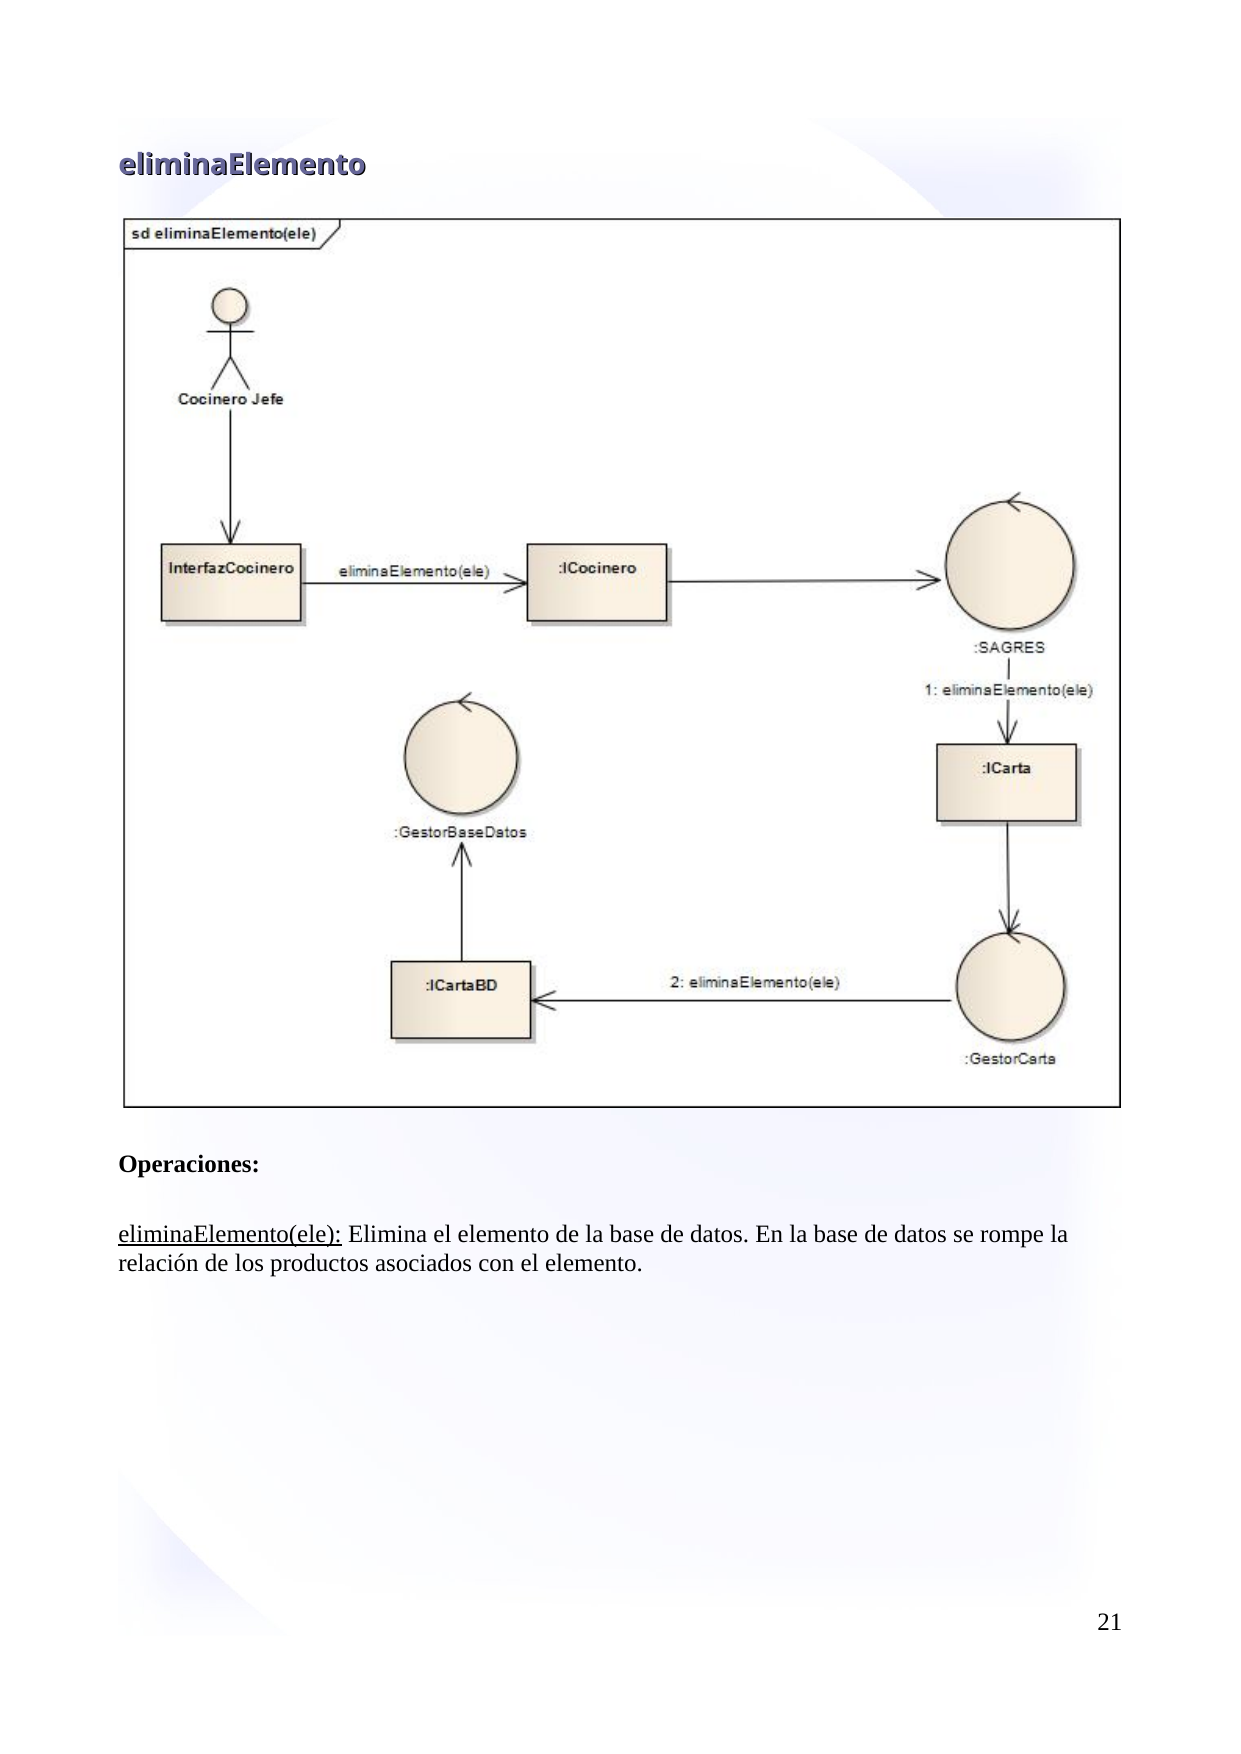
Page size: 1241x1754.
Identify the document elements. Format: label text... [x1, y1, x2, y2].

subtitle eliminaElemento [118, 143, 1122, 183]
picture [118, 183, 1122, 1149]
picture [118, 1277, 1122, 1636]
picture [118, 1178, 1122, 1219]
text Operaciones: [118, 1149, 1122, 1178]
text eliminaElemento(ele): Elimina el elemento de la base de datos. En la base de datos se rompe la relación de los productos asociados con el elemento. [118, 1219, 1122, 1277]
picture [118, 118, 1122, 143]
